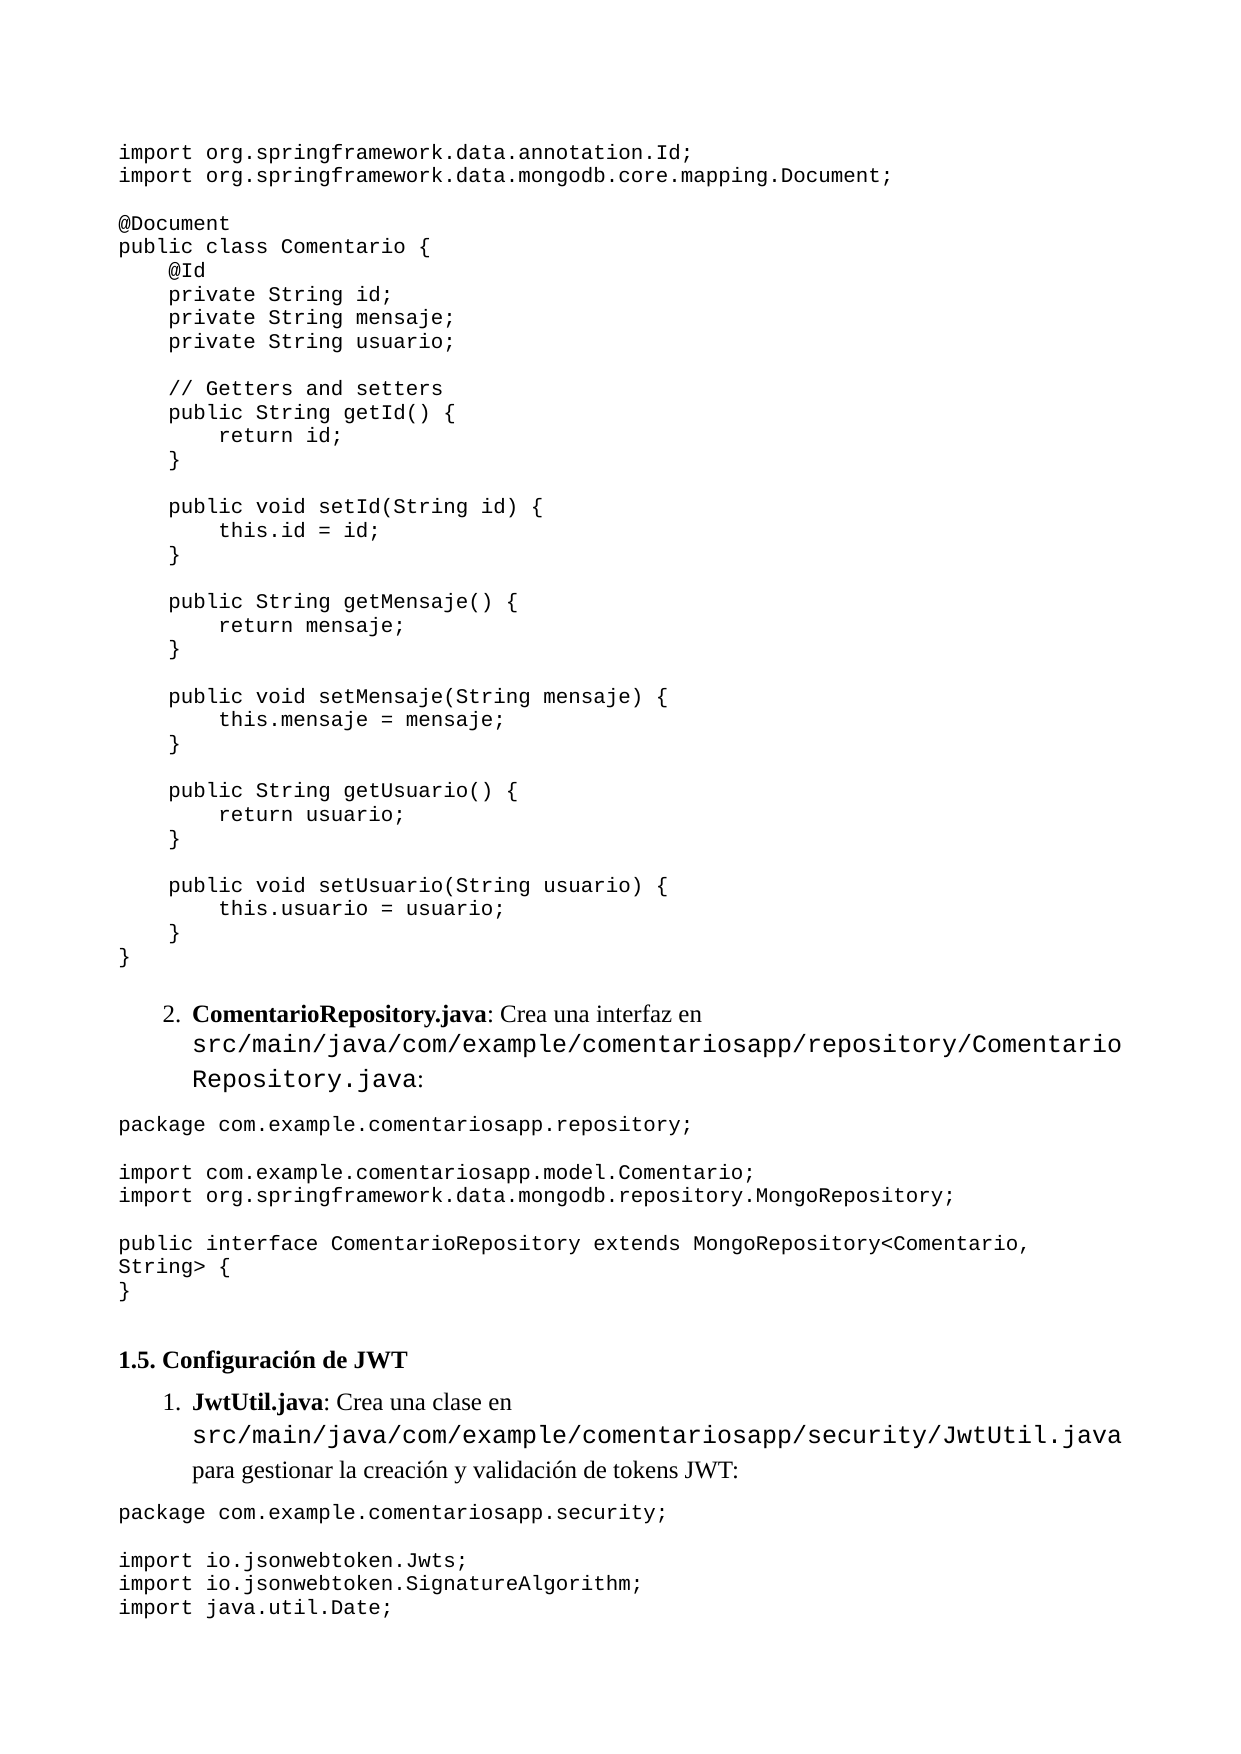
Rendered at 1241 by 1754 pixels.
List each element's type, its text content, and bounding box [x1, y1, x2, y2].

text return usuario; [118, 804, 1122, 827]
text // Getters and setters [118, 378, 1122, 402]
subtitle 1.5. Configuración de JWT [118, 1346, 1122, 1374]
text public String getId() { [118, 402, 1122, 426]
text import com.example.comentariosapp.model.Comentario; [118, 1162, 1122, 1185]
text public String getUsuario() { [118, 780, 1122, 804]
text } [118, 922, 1122, 946]
text } [118, 946, 1122, 969]
text package com.example.comentariosapp.security; [118, 1502, 1122, 1526]
text } [118, 733, 1122, 757]
text } [118, 449, 1122, 473]
text this.mensaje = mensaje; [118, 709, 1122, 733]
text @Document [118, 213, 1122, 236]
text public void setId(String id) { [118, 496, 1122, 520]
list ComentarioRepository.java: Crea una interfaz en src/main/java/com/example/comentariosapp/repository/ComentarioRepository.java: [162, 999, 1122, 1095]
text import io.jsonwebtoken.Jwts; [118, 1550, 1122, 1573]
text @Id [118, 260, 1122, 284]
text import java.util.Date; [118, 1597, 1122, 1621]
text package com.example.comentariosapp.repository; [118, 1114, 1122, 1138]
text return mensaje; [118, 615, 1122, 638]
text public class Comentario { [118, 236, 1122, 260]
text public void setMensaje(String mensaje) { [118, 686, 1122, 709]
text this.id = id; [118, 520, 1122, 544]
list JwtUtil.java: Crea una clase en src/main/java/com/example/comentariosapp/security/JwtUtil.java para gestionar la creación y validación de tokens JWT: [162, 1387, 1122, 1483]
text } [118, 544, 1122, 567]
text } [118, 827, 1122, 851]
text import io.jsonwebtoken.SignatureAlgorithm; [118, 1573, 1122, 1597]
text public void setUsuario(String usuario) { [118, 875, 1122, 898]
text this.usuario = usuario; [118, 898, 1122, 922]
text import org.springframework.data.mongodb.repository.MongoRepository; [118, 1185, 1122, 1209]
text public String getMensaje() { [118, 591, 1122, 615]
text } [118, 638, 1122, 662]
text return id; [118, 426, 1122, 449]
text } [118, 1280, 1122, 1303]
text public interface ComentarioRepository extends MongoRepository<Comentario, String> { [118, 1233, 1122, 1280]
text import org.springframework.data.annotation.Id; [118, 142, 1122, 165]
text private String mensaje; [118, 307, 1122, 331]
text import org.springframework.data.mongodb.core.mapping.Document; [118, 165, 1122, 189]
text private String id; [118, 284, 1122, 307]
text private String usuario; [118, 331, 1122, 354]
